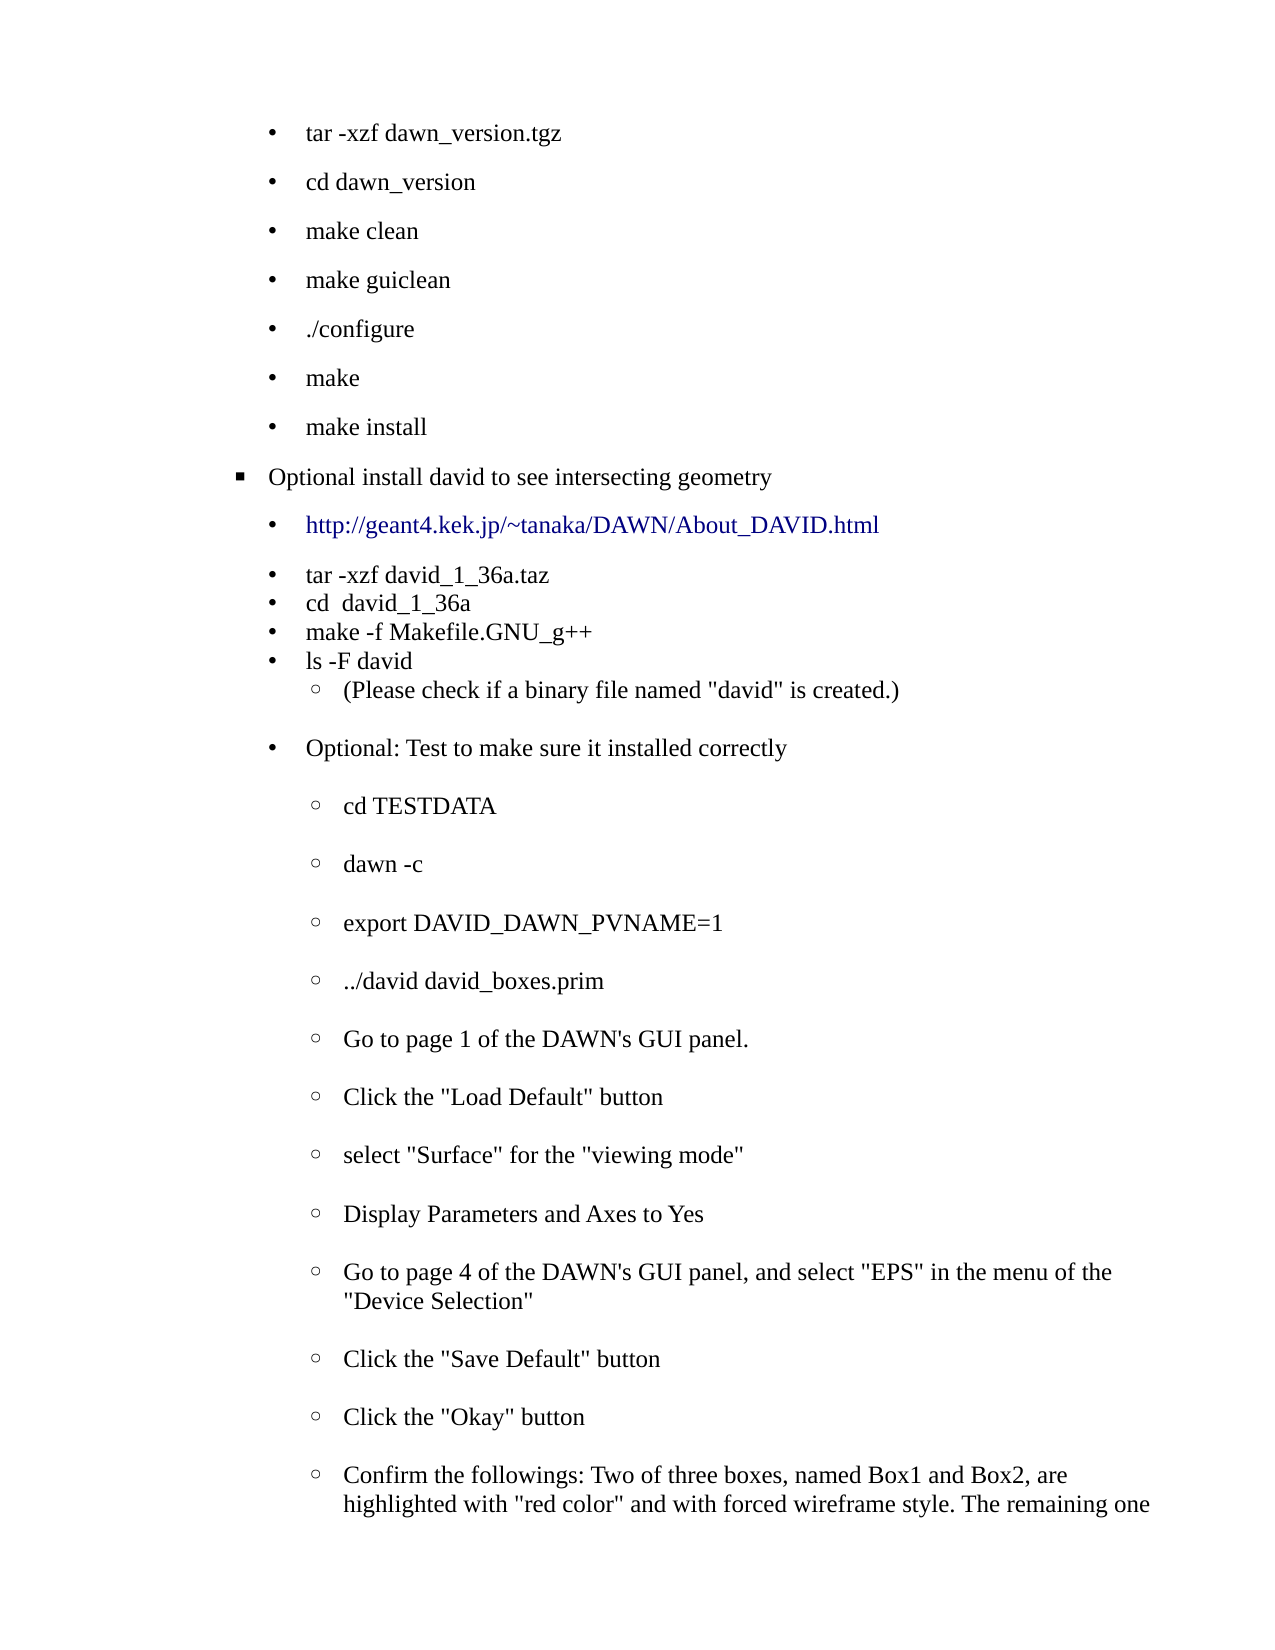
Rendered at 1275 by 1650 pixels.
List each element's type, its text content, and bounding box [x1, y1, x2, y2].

list Go to page 1 of the DAWN's GUI panel. [306, 1024, 1157, 1053]
list make clean [268, 216, 1157, 245]
list ./configure [268, 314, 1157, 343]
list Optional: Test to make sure it installed correctly [268, 733, 1157, 762]
list export DAVID_DAWN_PVNAME=1 [306, 908, 1157, 936]
list Confirm the followings: Two of three boxes, named Box1 and Box2, are highlighted with "red color" and with forced wireframe style. The remaining one [306, 1460, 1157, 1518]
list make install [268, 412, 1157, 441]
list http://geant4.kek.jp/~tanaka/DAWN/About_DAVID.html [268, 511, 1157, 539]
list Click the "Okay" button [306, 1402, 1157, 1431]
list Click the "Save Default" button [306, 1344, 1157, 1373]
list make guiclean [268, 265, 1157, 294]
list Optional install david to see intersecting geometry [231, 462, 1157, 490]
list tar -xzf dawn_version.tgz [268, 118, 1157, 147]
list make [268, 363, 1157, 392]
list Click the "Load Default" button [306, 1082, 1157, 1111]
list Go to page 4 of the DAWN's GUI panel, and select "EPS" in the menu of the "Device Selection" [306, 1257, 1157, 1314]
list dawn -c [306, 849, 1157, 878]
list Display Parameters and Axes to Yes [306, 1199, 1157, 1227]
list (Please check if a binary file named "david" is created.) [306, 675, 1157, 703]
list select "Surface" for the "viewing mode" [306, 1141, 1157, 1169]
list cd TESTDATA [306, 791, 1157, 820]
list make -f Makefile.GNU_g++ [268, 617, 1157, 646]
list ls -F david [268, 646, 1157, 675]
list tar -xzf david_1_36a.taz [268, 560, 1157, 588]
list cd david_1_36a [268, 588, 1157, 617]
list cd dawn_version [268, 167, 1157, 196]
list ../david david_boxes.prim [306, 966, 1157, 994]
